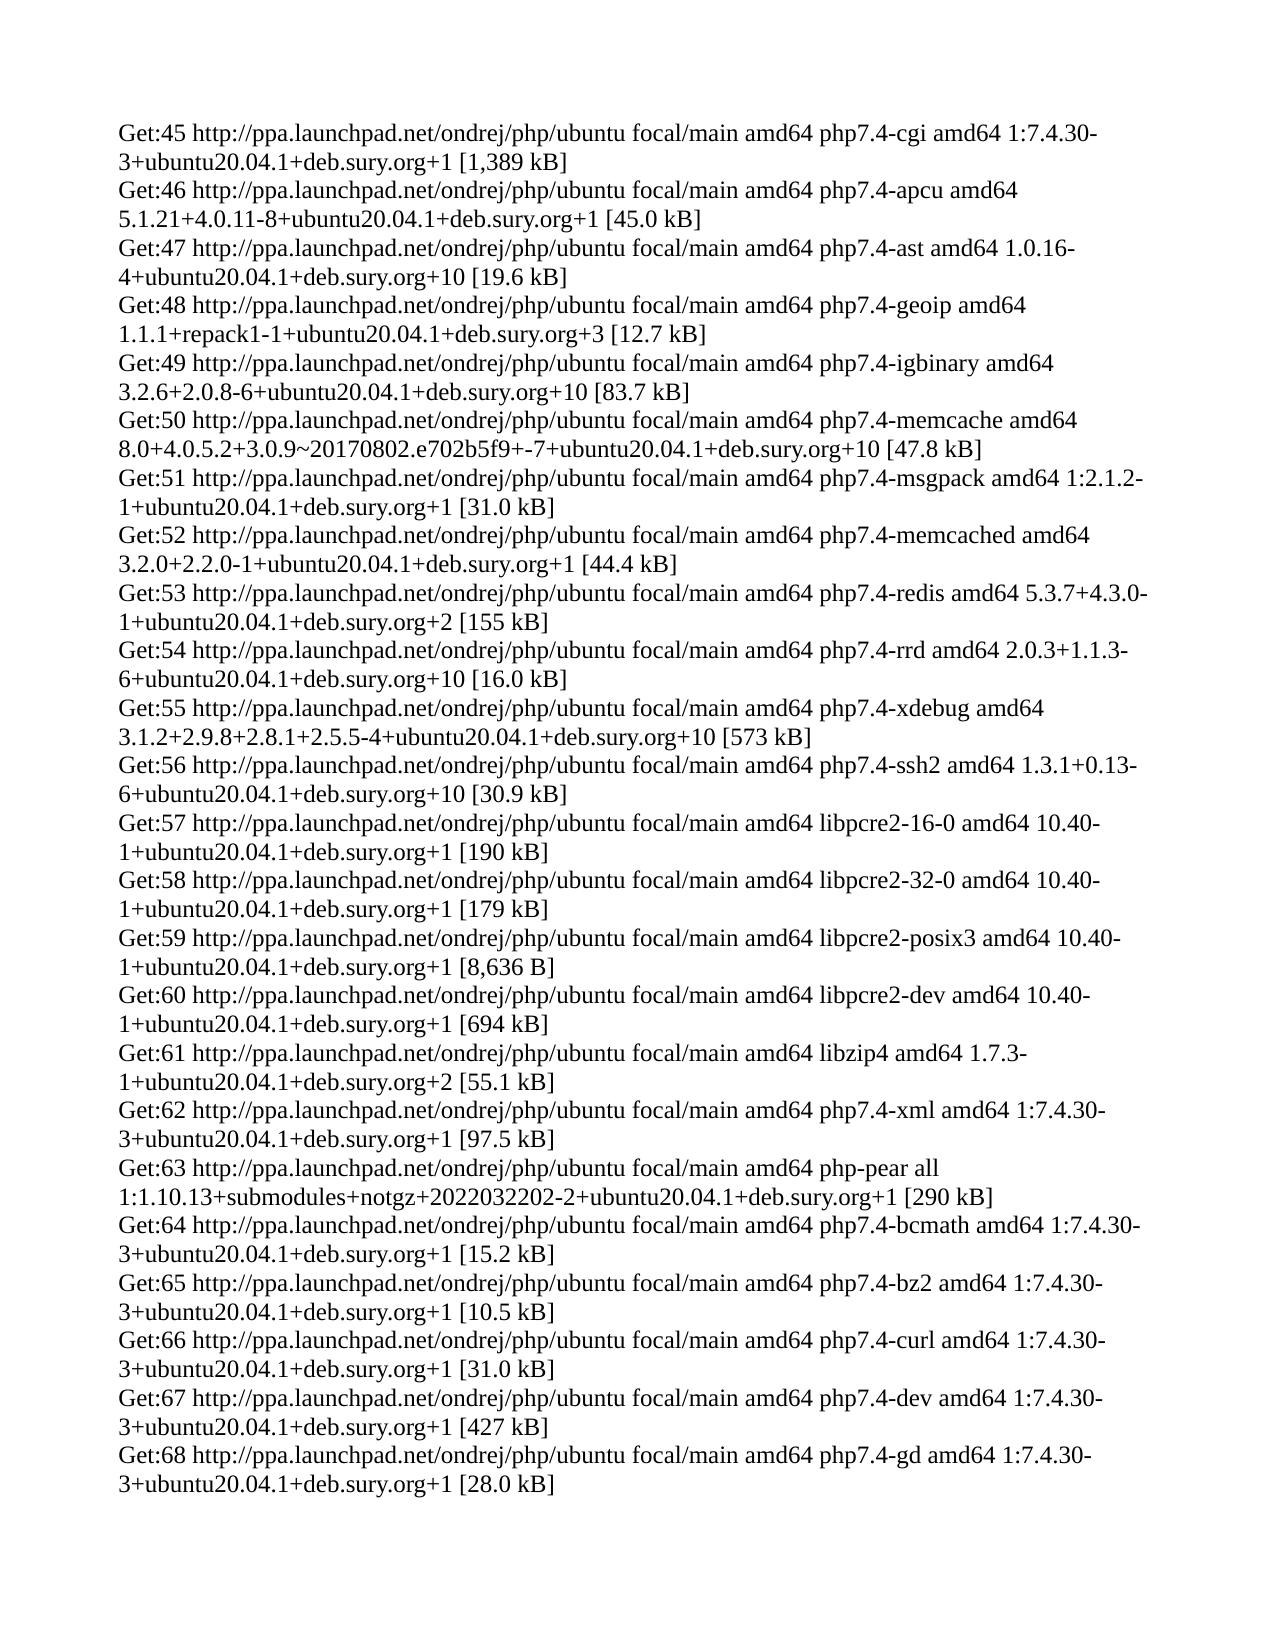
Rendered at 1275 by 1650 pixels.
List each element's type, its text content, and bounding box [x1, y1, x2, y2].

text Get:59 http://ppa.launchpad.net/ondrej/php/ubuntu focal/main amd64 libpcre2-posix3 amd64 10.40-1+ubuntu20.04.1+deb.sury.org+1 [8,636 B] [118, 923, 1157, 981]
text Get:45 http://ppa.launchpad.net/ondrej/php/ubuntu focal/main amd64 php7.4-cgi amd64 1:7.4.30-3+ubuntu20.04.1+deb.sury.org+1 [1,389 kB] [118, 118, 1157, 176]
text Get:54 http://ppa.launchpad.net/ondrej/php/ubuntu focal/main amd64 php7.4-rrd amd64 2.0.3+1.1.3-6+ubuntu20.04.1+deb.sury.org+10 [16.0 kB] [118, 636, 1157, 693]
text Get:62 http://ppa.launchpad.net/ondrej/php/ubuntu focal/main amd64 php7.4-xml amd64 1:7.4.30-3+ubuntu20.04.1+deb.sury.org+1 [97.5 kB] [118, 1096, 1157, 1153]
text Get:61 http://ppa.launchpad.net/ondrej/php/ubuntu focal/main amd64 libzip4 amd64 1.7.3-1+ubuntu20.04.1+deb.sury.org+2 [55.1 kB] [118, 1038, 1157, 1096]
text Get:64 http://ppa.launchpad.net/ondrej/php/ubuntu focal/main amd64 php7.4-bcmath amd64 1:7.4.30-3+ubuntu20.04.1+deb.sury.org+1 [15.2 kB] [118, 1211, 1157, 1268]
text Get:51 http://ppa.launchpad.net/ondrej/php/ubuntu focal/main amd64 php7.4-msgpack amd64 1:2.1.2-1+ubuntu20.04.1+deb.sury.org+1 [31.0 kB] [118, 463, 1157, 521]
text Get:67 http://ppa.launchpad.net/ondrej/php/ubuntu focal/main amd64 php7.4-dev amd64 1:7.4.30-3+ubuntu20.04.1+deb.sury.org+1 [427 kB] [118, 1383, 1157, 1441]
text Get:52 http://ppa.launchpad.net/ondrej/php/ubuntu focal/main amd64 php7.4-memcached amd64 3.2.0+2.2.0-1+ubuntu20.04.1+deb.sury.org+1 [44.4 kB] [118, 521, 1157, 578]
text Get:49 http://ppa.launchpad.net/ondrej/php/ubuntu focal/main amd64 php7.4-igbinary amd64 3.2.6+2.0.8-6+ubuntu20.04.1+deb.sury.org+10 [83.7 kB] [118, 348, 1157, 406]
text Get:57 http://ppa.launchpad.net/ondrej/php/ubuntu focal/main amd64 libpcre2-16-0 amd64 10.40-1+ubuntu20.04.1+deb.sury.org+1 [190 kB] [118, 808, 1157, 866]
text Get:65 http://ppa.launchpad.net/ondrej/php/ubuntu focal/main amd64 php7.4-bz2 amd64 1:7.4.30-3+ubuntu20.04.1+deb.sury.org+1 [10.5 kB] [118, 1268, 1157, 1326]
text Get:47 http://ppa.launchpad.net/ondrej/php/ubuntu focal/main amd64 php7.4-ast amd64 1.0.16-4+ubuntu20.04.1+deb.sury.org+10 [19.6 kB] [118, 233, 1157, 291]
text Get:68 http://ppa.launchpad.net/ondrej/php/ubuntu focal/main amd64 php7.4-gd amd64 1:7.4.30-3+ubuntu20.04.1+deb.sury.org+1 [28.0 kB] [118, 1441, 1157, 1498]
text Get:46 http://ppa.launchpad.net/ondrej/php/ubuntu focal/main amd64 php7.4-apcu amd64 5.1.21+4.0.11-8+ubuntu20.04.1+deb.sury.org+1 [45.0 kB] [118, 176, 1157, 233]
text Get:66 http://ppa.launchpad.net/ondrej/php/ubuntu focal/main amd64 php7.4-curl amd64 1:7.4.30-3+ubuntu20.04.1+deb.sury.org+1 [31.0 kB] [118, 1326, 1157, 1383]
text Get:60 http://ppa.launchpad.net/ondrej/php/ubuntu focal/main amd64 libpcre2-dev amd64 10.40-1+ubuntu20.04.1+deb.sury.org+1 [694 kB] [118, 981, 1157, 1038]
text Get:48 http://ppa.launchpad.net/ondrej/php/ubuntu focal/main amd64 php7.4-geoip amd64 1.1.1+repack1-1+ubuntu20.04.1+deb.sury.org+3 [12.7 kB] [118, 291, 1157, 348]
text Get:63 http://ppa.launchpad.net/ondrej/php/ubuntu focal/main amd64 php-pear all 1:1.10.13+submodules+notgz+2022032202-2+ubuntu20.04.1+deb.sury.org+1 [290 kB] [118, 1153, 1157, 1211]
text Get:56 http://ppa.launchpad.net/ondrej/php/ubuntu focal/main amd64 php7.4-ssh2 amd64 1.3.1+0.13-6+ubuntu20.04.1+deb.sury.org+10 [30.9 kB] [118, 751, 1157, 808]
text Get:55 http://ppa.launchpad.net/ondrej/php/ubuntu focal/main amd64 php7.4-xdebug amd64 3.1.2+2.9.8+2.8.1+2.5.5-4+ubuntu20.04.1+deb.sury.org+10 [573 kB] [118, 693, 1157, 751]
text Get:53 http://ppa.launchpad.net/ondrej/php/ubuntu focal/main amd64 php7.4-redis amd64 5.3.7+4.3.0-1+ubuntu20.04.1+deb.sury.org+2 [155 kB] [118, 578, 1157, 636]
text Get:50 http://ppa.launchpad.net/ondrej/php/ubuntu focal/main amd64 php7.4-memcache amd64 8.0+4.0.5.2+3.0.9~20170802.e702b5f9+-7+ubuntu20.04.1+deb.sury.org+10 [47.8 kB] [118, 406, 1157, 463]
text Get:58 http://ppa.launchpad.net/ondrej/php/ubuntu focal/main amd64 libpcre2-32-0 amd64 10.40-1+ubuntu20.04.1+deb.sury.org+1 [179 kB] [118, 866, 1157, 923]
